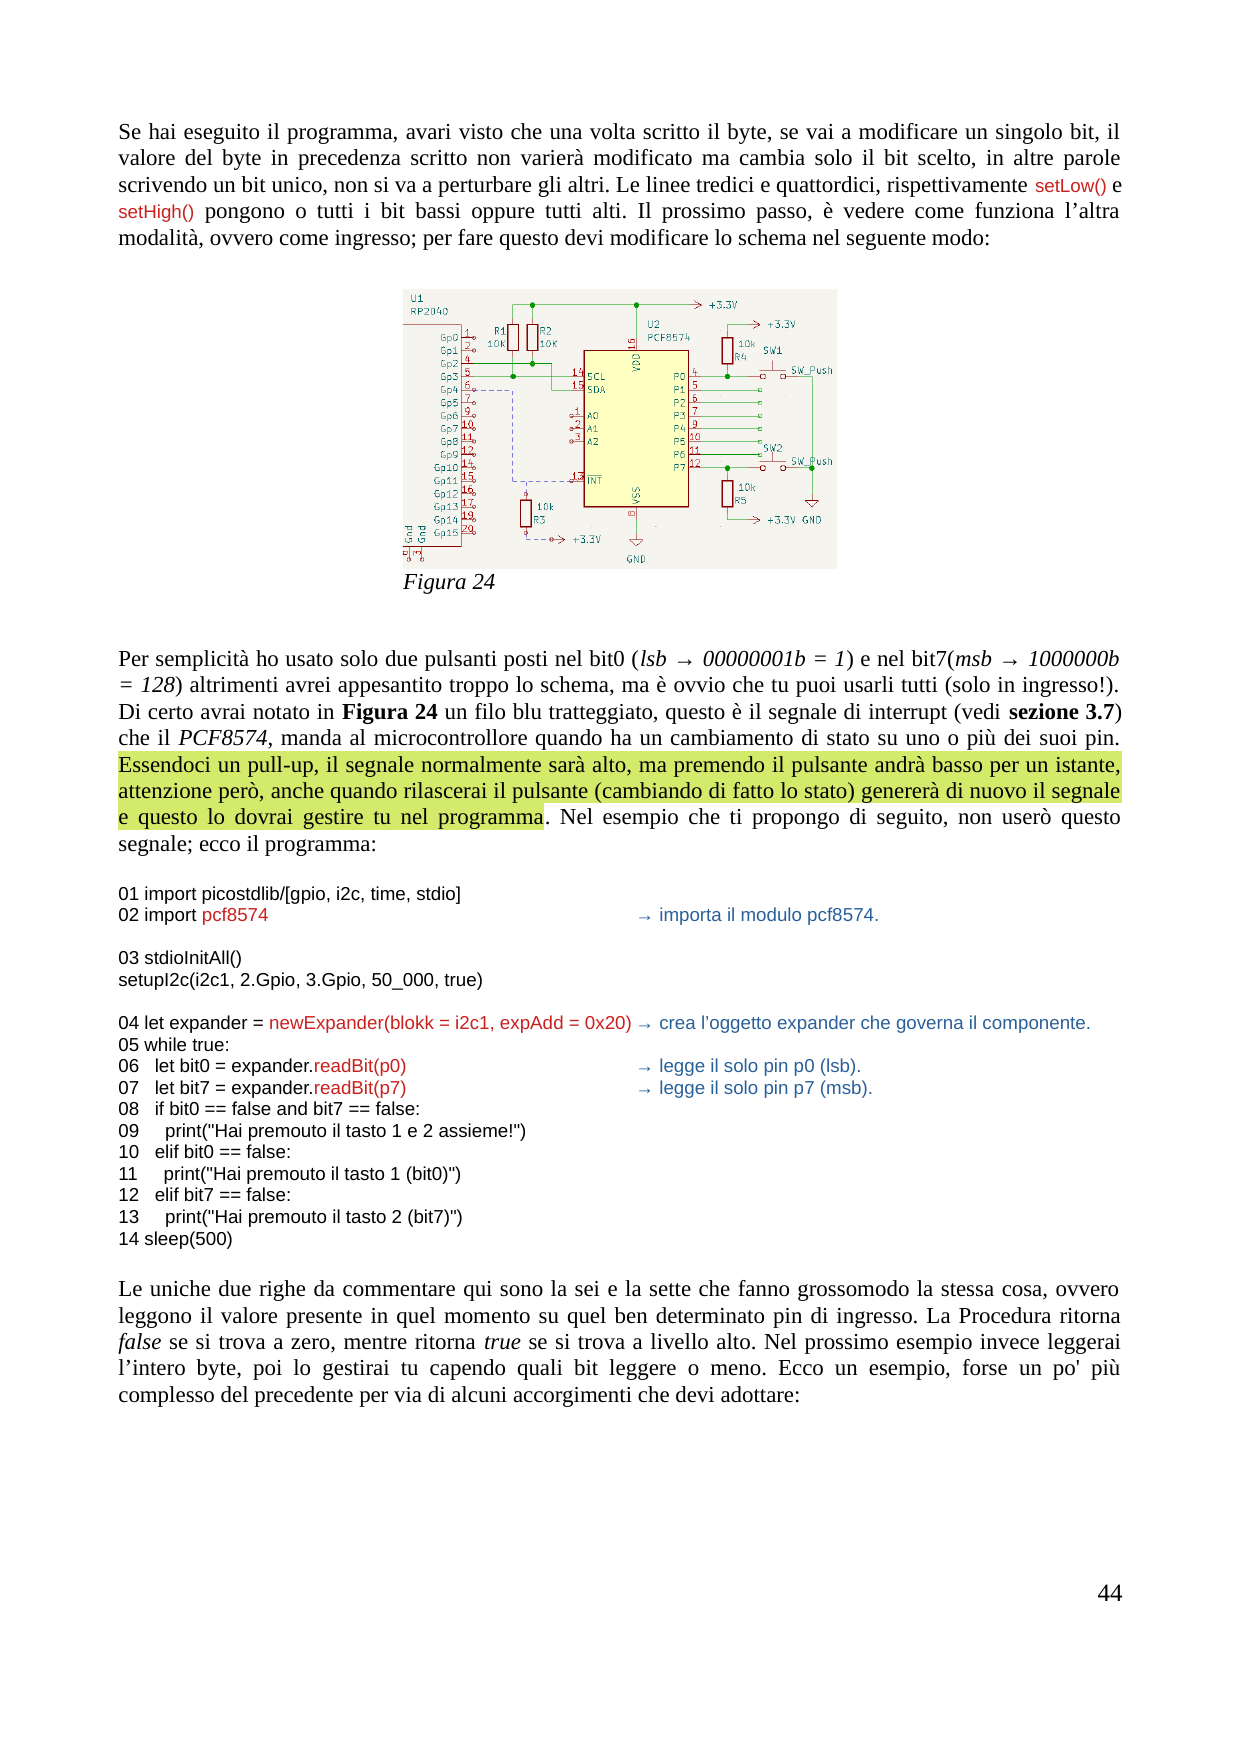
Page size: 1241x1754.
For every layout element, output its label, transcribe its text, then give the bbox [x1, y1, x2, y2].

text Figura 24 [403, 569, 837, 594]
text 09 print("Hai premouto il tasto 1 e 2 assieme!") [118, 1119, 1122, 1141]
text 13 print("Hai premouto il tasto 2 (bit7)") [118, 1206, 1122, 1227]
text 11 print("Hai premouto il tasto 1 (bit0)") [118, 1163, 1122, 1184]
text Se hai eseguito il programma, avari visto che una volta scritto il byte, se vai a modificare un singolo bit, il valore del byte in precedenza scritto non varierà modificato ma cambia solo il bit scelto, in altre parole scrivendo un bit unico, non si va a perturbare gli altri. Le linee tredici e quattordici, rispettivamente setLow() e setHigh() pongono o tutti i bit bassi oppure tutti alti. Il prossimo passo, è vedere come funziona l’altra modalità, ovvero come ingresso; per fare questo devi modificare lo schema nel seguente modo: [118, 118, 1122, 250]
text 05 while true: [118, 1033, 1122, 1055]
text 02 import pcf8574 → importa il modulo pcf8574. [118, 904, 1122, 926]
text 04 let expander = newExpander(blokk = i2c1, expAdd = 0x20) → crea l’oggetto expander che governa il componente. [118, 1012, 1122, 1033]
text setupI2c(i2c1, 2.Gpio, 3.Gpio, 50_000, true) [118, 969, 1122, 990]
text 12 elif bit7 == false: [118, 1184, 1122, 1206]
text 07 let bit7 = expander.readBit(p7) → legge il solo pin p7 (msb). [118, 1076, 1122, 1098]
text 14 sleep(500) [118, 1227, 1122, 1249]
text 10 elif bit0 == false: [118, 1141, 1122, 1163]
text 03 stdioInitAll() [118, 947, 1122, 969]
text 06 let bit0 = expander.readBit(p0) → legge il solo pin p0 (lsb). [118, 1055, 1122, 1076]
text 08 if bit0 == false and bit7 == false: [118, 1098, 1122, 1119]
text Le uniche due righe da commentare qui sono la sei e la sette che fanno grossomodo la stessa cosa, ovvero leggono il valore presente in quel momento su quel ben determinato pin di ingresso. La Procedura ritorna false se si trova a zero, mentre ritorna true se si trova a livello alto. Nel prossimo esempio invece leggerai l’intero byte, poi lo gestirai tu capendo quali bit leggere o meno. Ecco un esempio, forse un po' più complesso del precedente per via di alcuni accorgimenti che devi adottare: [118, 1275, 1122, 1407]
picture [402, 289, 838, 569]
text Per semplicità ho usato solo due pulsanti posti nel bit0 (lsb → 00000001b = 1) e nel bit7(msb → 1000000b = 128) altrimenti avrei appesantito troppo lo schema, ma è ovvio che tu puoi usarli tutti (solo in ingresso!). Di certo avrai notato in Figura 24 un filo blu tratteggiato, questo è il segnale di interrupt (vedi sezione 3.7) che il PCF8574, manda al microcontrollore quando ha un cambiamento di stato su uno o più dei suoi pin. Essendoci un pull-up, il segnale normalmente sarà alto, ma premendo il pulsante andrà basso per un istante, attenzione però, anche quando rilascerai il pulsante (cambiando di fatto lo stato) genererà di nuovo il segnale e questo lo dovrai gestire tu nel programma. Nel esempio che ti propongo di seguito, non userò questo segnale; ecco il programma: [118, 645, 1122, 856]
text 01 import picostdlib/[gpio, i2c, time, stdio] [118, 882, 1122, 904]
